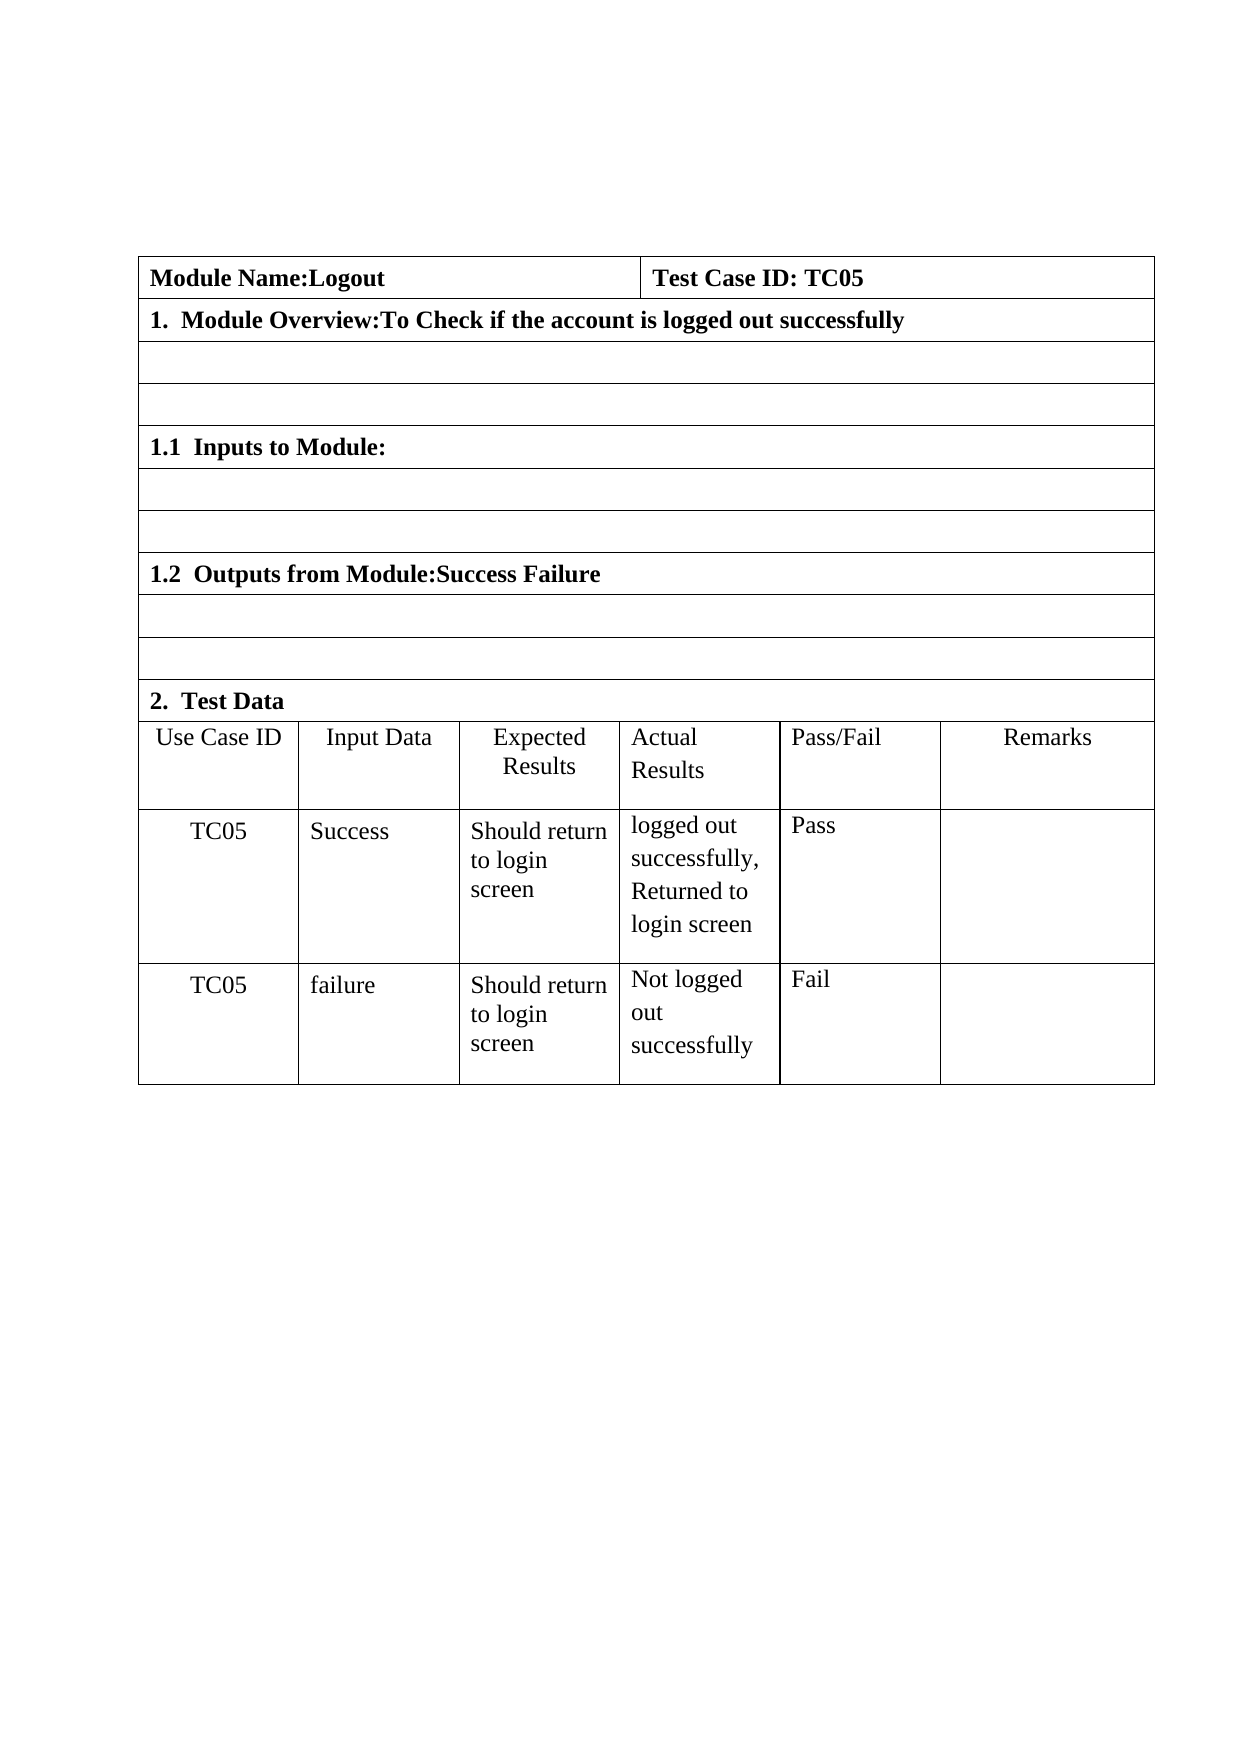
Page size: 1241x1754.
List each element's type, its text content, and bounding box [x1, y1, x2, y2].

table_cell Remarks [941, 722, 1154, 809]
table_cell Expected Results [460, 722, 619, 809]
table_cell TC05 [139, 964, 298, 1084]
table_cell [139, 384, 1154, 425]
table_cell failure [299, 964, 459, 1084]
table_header Module Name:Logout [139, 257, 640, 298]
table_cell Fail [781, 964, 940, 1084]
table_cell [139, 511, 1154, 552]
table_cell [139, 469, 1154, 510]
table_cell Pass/Fail [781, 722, 940, 809]
table_cell Success [299, 810, 459, 963]
table_cell Should return to login screen [460, 810, 619, 963]
table_cell [139, 595, 1154, 637]
table_cell Input Data [299, 722, 459, 809]
table_cell Actual Results [620, 722, 779, 809]
table_cell [139, 342, 1154, 383]
table_cell Pass [781, 810, 940, 963]
table_cell 1.2 Outputs from Module:Success Failure [139, 553, 1154, 594]
table_cell 1.1 Inputs to Module: [139, 426, 1154, 467]
table_cell [941, 810, 1154, 963]
table_cell Use Case ID [139, 722, 298, 809]
table_cell logged out successfully,Returned to login screen [620, 810, 779, 963]
table_cell [941, 964, 1154, 1084]
table_cell Not logged out successfully [620, 964, 779, 1084]
table_cell Should return to login screen [460, 964, 619, 1084]
table_cell TC05 [139, 810, 298, 963]
table_header Test Case ID: TC05 [641, 257, 1154, 298]
table_cell 1. Module Overview:To Check if the account is logged out successfully [139, 299, 1154, 341]
table_cell 2. Test Data [139, 680, 1154, 721]
table_cell [139, 638, 1154, 679]
